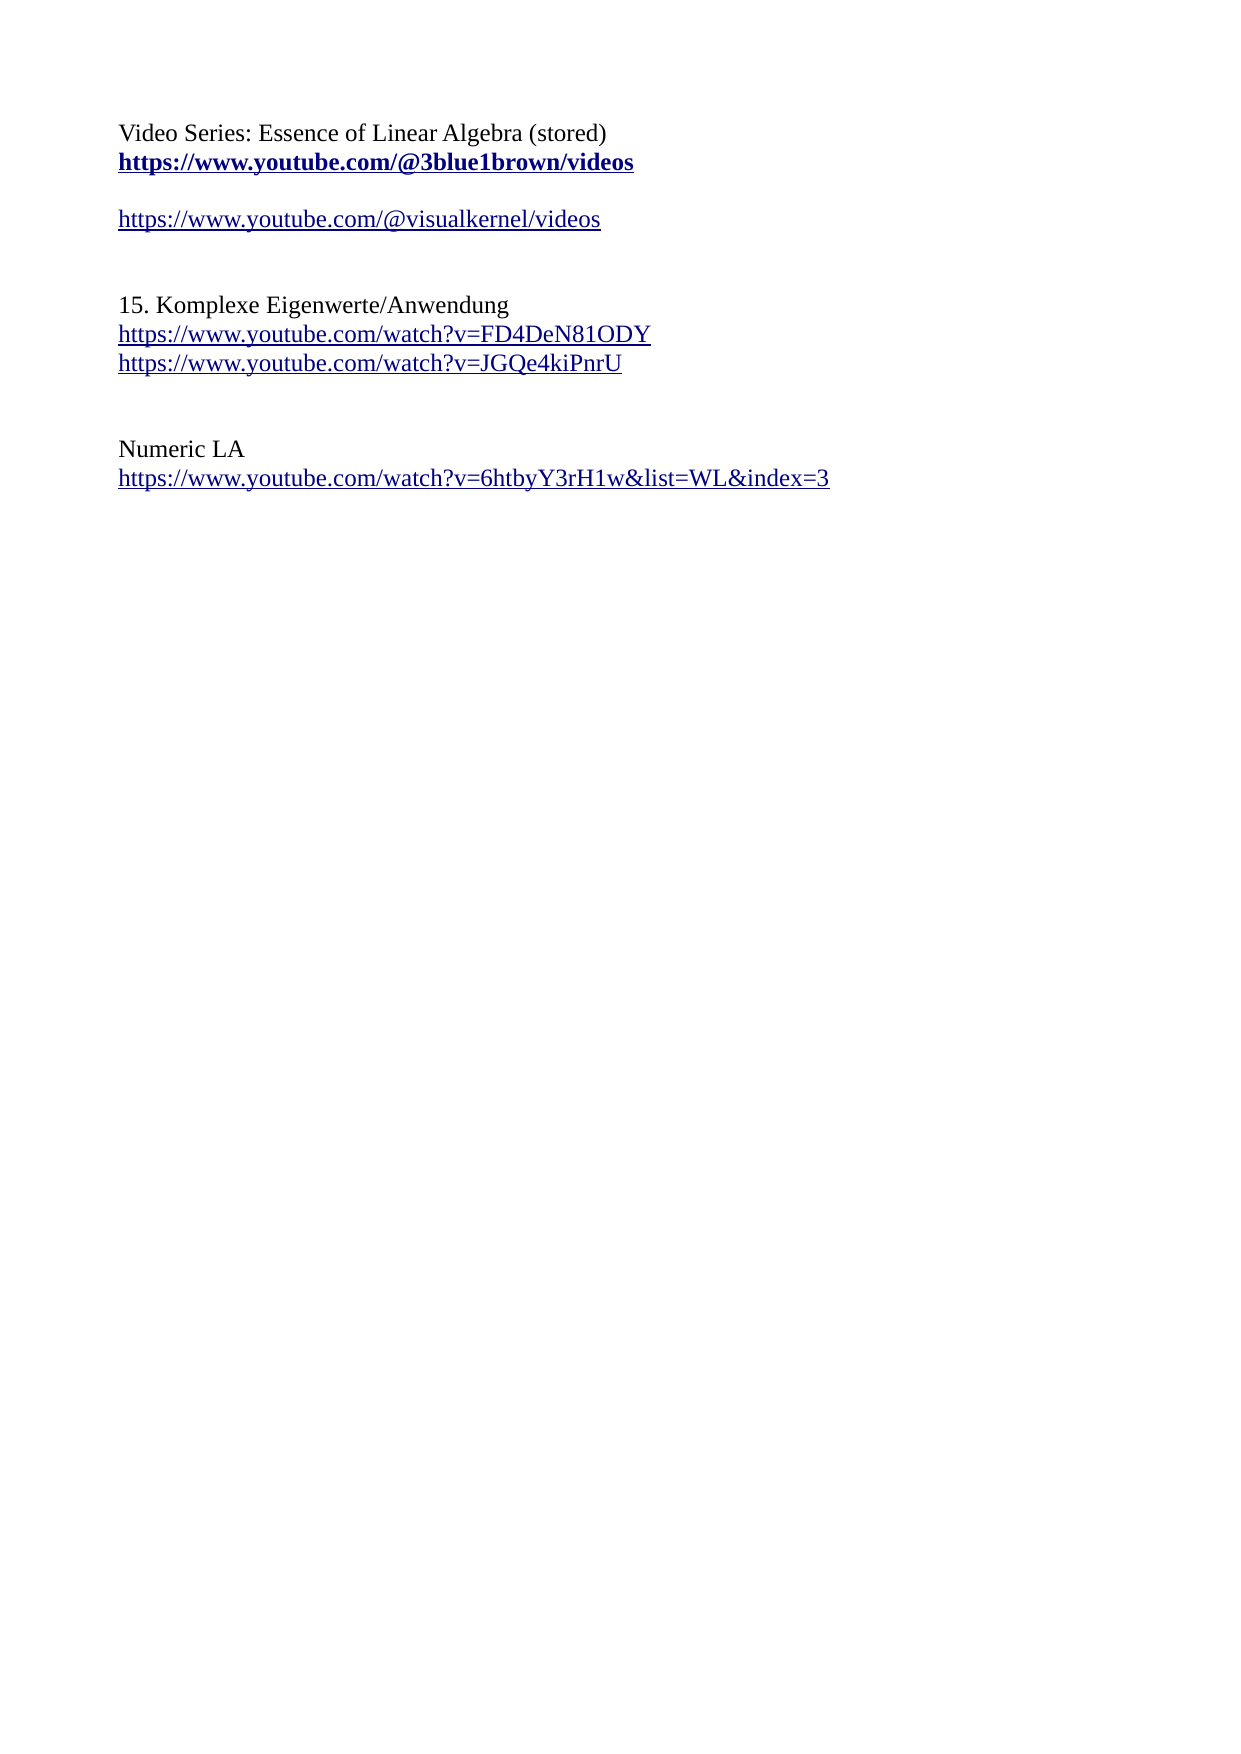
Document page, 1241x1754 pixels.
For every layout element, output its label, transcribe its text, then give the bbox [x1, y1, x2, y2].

text Numeric LA [118, 434, 1122, 463]
text 15. Komplexe Eigenwerte/Anwendung [118, 291, 1122, 319]
text https://www.youtube.com/@3blue1brown/videos [118, 147, 1122, 176]
text https://www.youtube.com/watch?v=FD4DeN81ODY [118, 319, 1122, 348]
text https://www.youtube.com/watch?v=JGQe4kiPnrU [118, 348, 1122, 377]
text Video Series: Essence of Linear Algebra (stored) [118, 118, 1122, 147]
text https://www.youtube.com/@visualkernel/videos [118, 204, 1122, 233]
text https://www.youtube.com/watch?v=6htbyY3rH1w&list=WL&index=3 [118, 463, 1122, 492]
